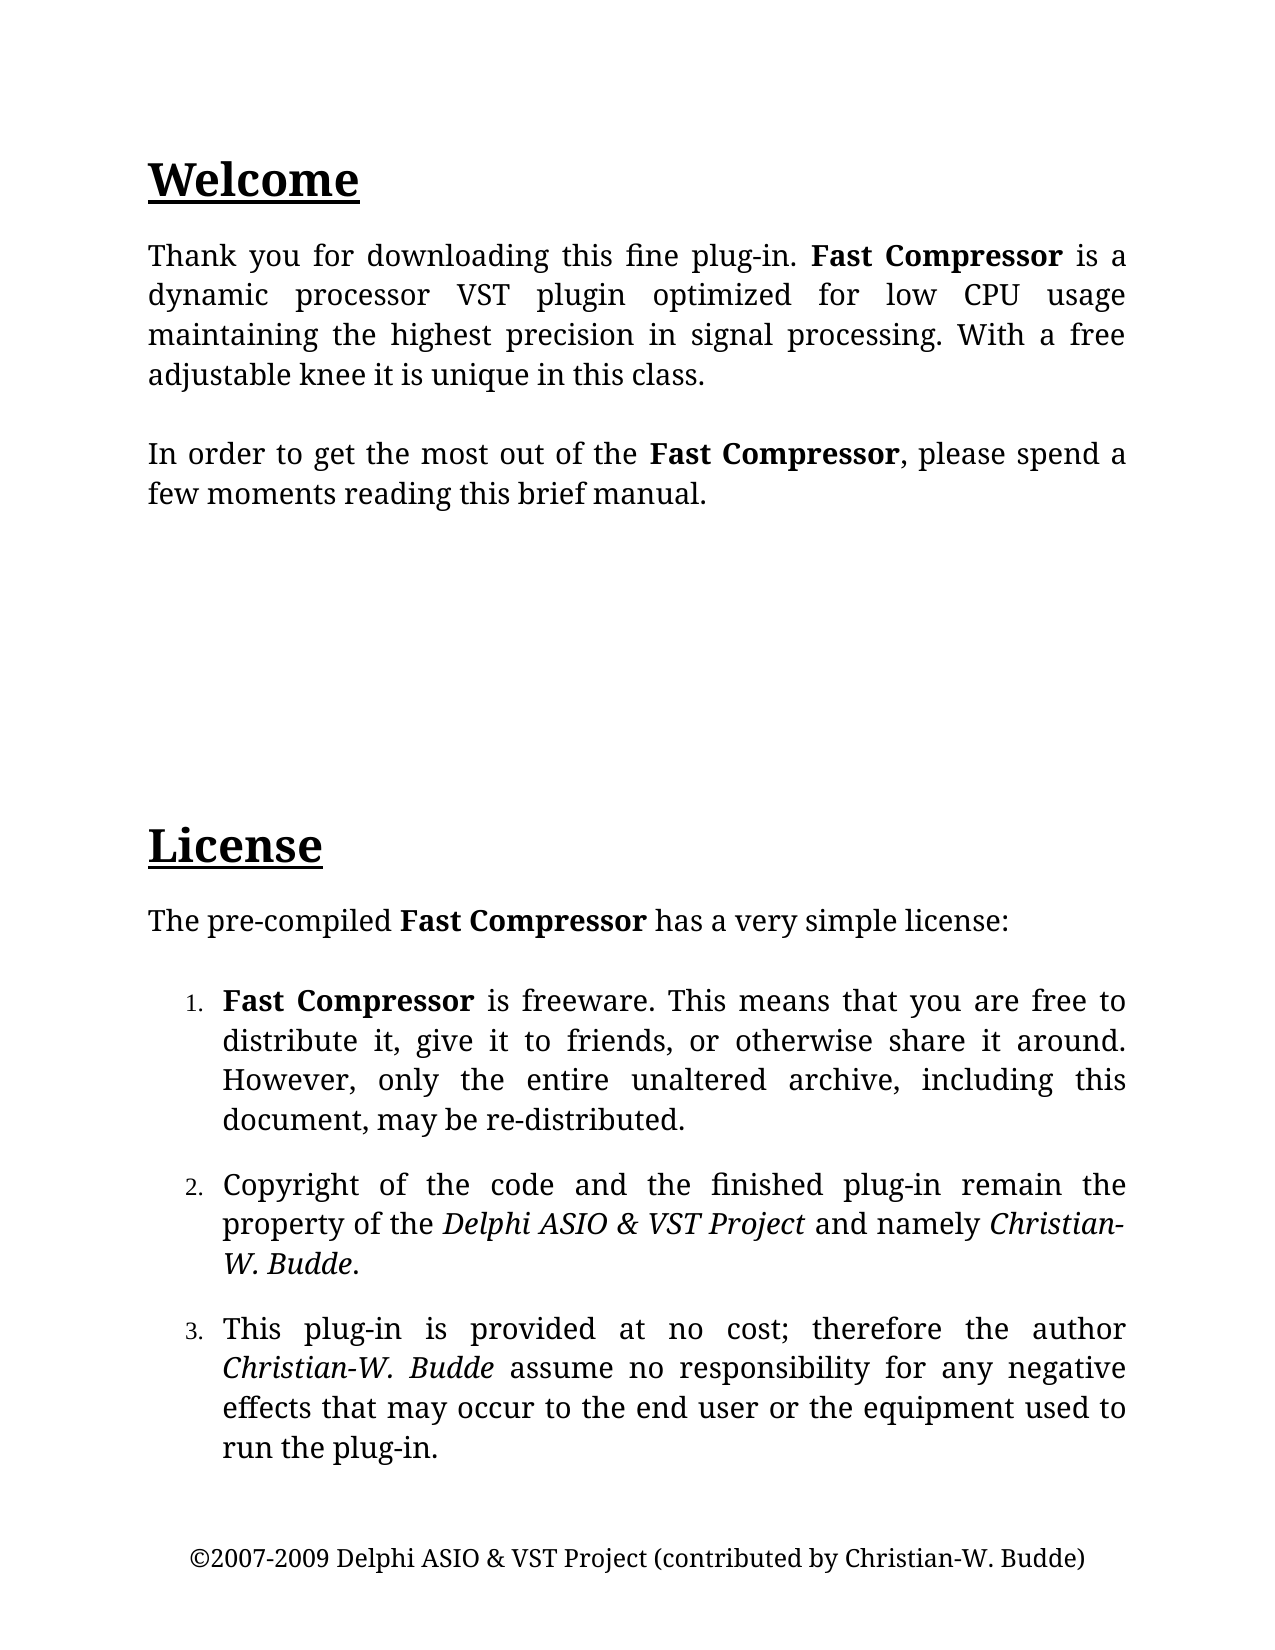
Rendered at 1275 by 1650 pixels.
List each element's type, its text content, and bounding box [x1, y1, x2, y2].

list Copyright of the code and the finished plug-in remain the property of the Delphi ASIO & VST Project and namely Christian-W. Budde. [185, 1164, 1127, 1283]
text The pre-compiled Fast Compressor has a very simple license: [148, 901, 1127, 940]
subtitle Welcome [148, 148, 1127, 210]
list Fast Compressor is freeware. This means that you are free to distribute it, give it to friends, or otherwise share it around. However, only the entire unaltered archive, including this document, may be re-distributed. [185, 980, 1127, 1139]
list This plug-in is provided at no cost; therefore the author Christian-W. Budde assume no responsibility for any negative effects that may occur to the end user or the equipment used to run the plug-in. [185, 1308, 1127, 1467]
text In order to get the most out of the Fast Compressor, please spend a few moments reading this brief manual. [148, 433, 1127, 513]
text Thank you for downloading this fine plug-in. Fast Compressor is a dynamic processor VST plugin optimized for low CPU usage maintaining the highest precision in signal processing. With a free adjustable knee it is unique in this class. [148, 235, 1127, 394]
subtitle License [148, 813, 1127, 876]
